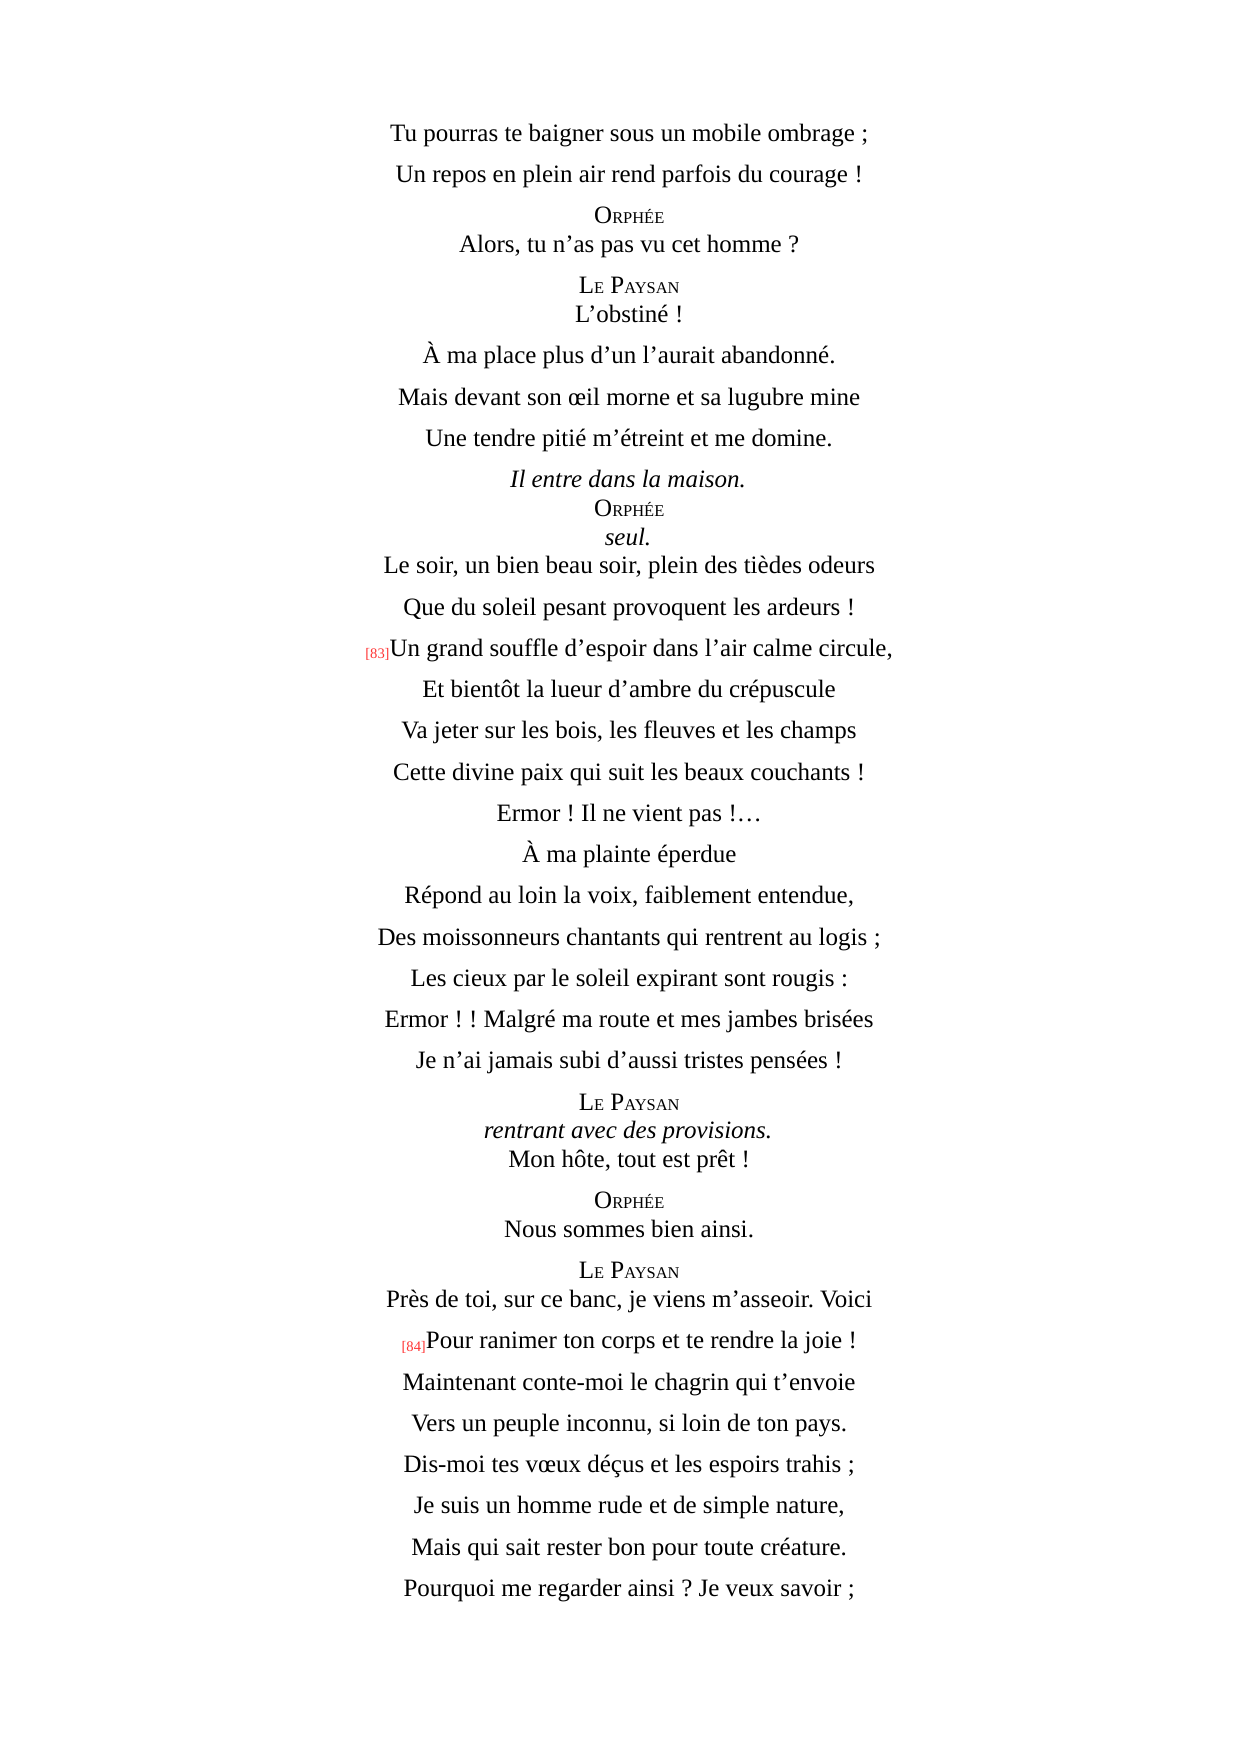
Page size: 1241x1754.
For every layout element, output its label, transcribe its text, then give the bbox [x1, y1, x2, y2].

text Un repos en plein air rend parfois du courage ! [118, 159, 1122, 188]
text Répond au loin la voix, faiblement entendue, [118, 881, 1122, 909]
text Mais devant son œil morne et sa lugubre mine [118, 382, 1122, 411]
text rentrant avec des provisions. [118, 1116, 1122, 1144]
text Le Paysan [118, 1256, 1122, 1284]
text Mais qui sait rester bon pour toute créature. [118, 1532, 1122, 1561]
text Pourquoi me regarder ainsi ? Je veux savoir ; [118, 1573, 1122, 1602]
text Alors, tu n’as pas vu cet homme ? [118, 229, 1122, 258]
text Maintenant conte-moi le chagrin qui t’envoie [118, 1367, 1122, 1396]
text Dis-moi tes vœux déçus et les espoirs trahis ; [118, 1449, 1122, 1478]
text Il entre dans la maison. [118, 464, 1122, 493]
text Le soir, un bien beau soir, plein des tièdes odeurs [118, 551, 1122, 579]
text À ma place plus d’un l’aurait abandonné. [118, 341, 1122, 369]
text Ermor ! ! Malgré ma route et mes jambes brisées [118, 1004, 1122, 1033]
text [83]Un grand souffle d’espoir dans l’air calme circule, [118, 633, 1122, 662]
text Le Paysan [118, 271, 1122, 299]
text Mon hôte, tout est prêt ! [118, 1144, 1122, 1173]
text Je suis un homme rude et de simple nature, [118, 1491, 1122, 1519]
text Orphée [118, 201, 1122, 229]
text Les cieux par le soleil expirant sont rougis : [118, 963, 1122, 992]
text Que du soleil pesant provoquent les ardeurs ! [118, 592, 1122, 621]
text [84]Pour ranimer ton corps et te rendre la joie ! [118, 1326, 1122, 1354]
text Vers un peuple inconnu, si loin de ton pays. [118, 1408, 1122, 1437]
text Le Paysan [118, 1087, 1122, 1116]
text Des moissonneurs chantants qui rentrent au logis ; [118, 922, 1122, 951]
text Orphée [118, 493, 1122, 522]
text Une tendre pitié m’étreint et me domine. [118, 423, 1122, 452]
text L’obstiné ! [118, 299, 1122, 328]
text seul. [118, 522, 1122, 551]
text À ma plainte éperdue [118, 839, 1122, 868]
text Et bientôt la lueur d’ambre du crépuscule [118, 674, 1122, 703]
text Cette divine paix qui suit les beaux couchants ! [118, 757, 1122, 786]
text Va jeter sur les bois, les fleuves et les champs [118, 716, 1122, 744]
text Orphée [118, 1186, 1122, 1214]
text Tu pourras te baigner sous un mobile ombrage ; [118, 118, 1122, 147]
text Je n’ai jamais subi d’aussi tristes pensées ! [118, 1046, 1122, 1074]
text Près de toi, sur ce banc, je viens m’asseoir. Voici [118, 1284, 1122, 1313]
text Nous sommes bien ainsi. [118, 1214, 1122, 1243]
text Ermor ! Il ne vient pas !… [118, 798, 1122, 827]
